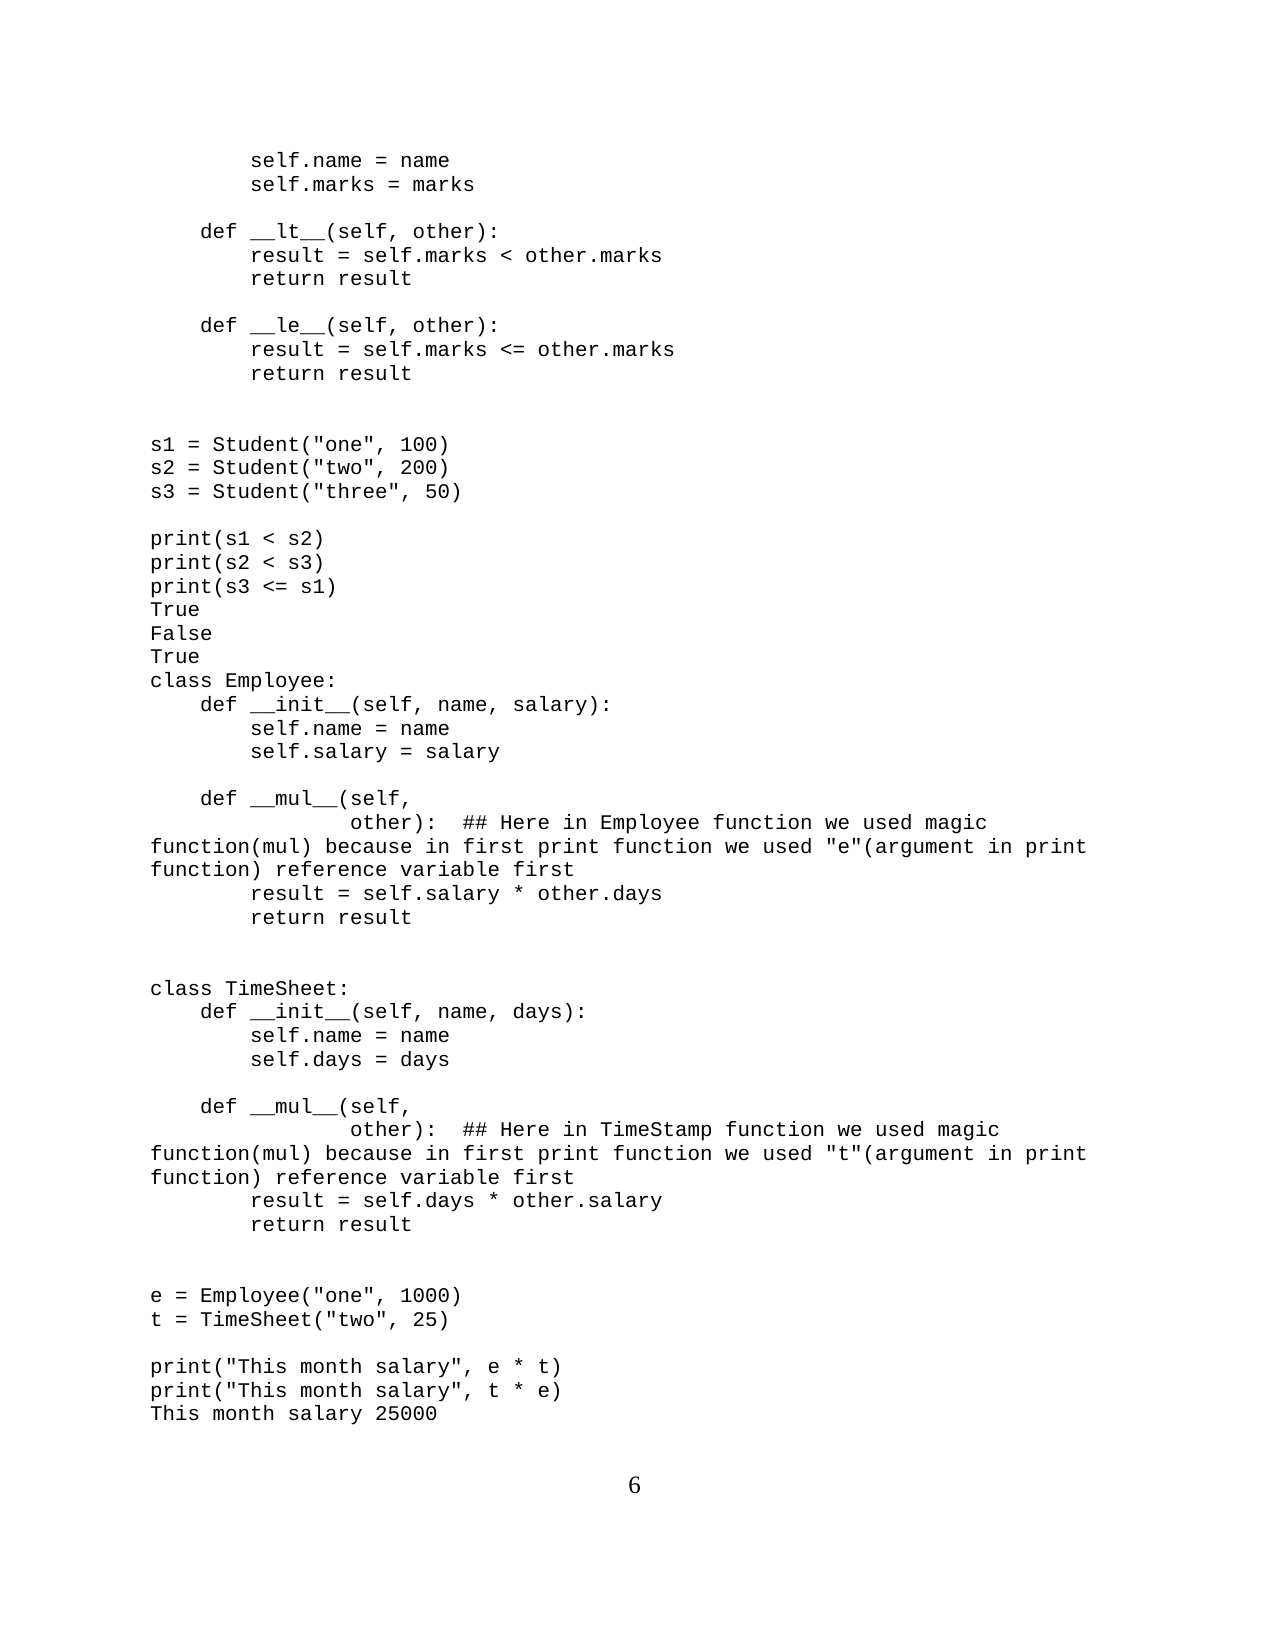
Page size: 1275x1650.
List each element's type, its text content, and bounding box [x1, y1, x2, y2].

text result = self.marks < other.marks [150, 244, 1125, 268]
text def __init__(self, name, days): [150, 1001, 1125, 1025]
text self.name = name [150, 1025, 1125, 1048]
text e = Employee("one", 1000) [150, 1285, 1125, 1309]
text result = self.marks <= other.marks [150, 339, 1125, 363]
text self.marks = marks [150, 174, 1125, 197]
text self.days = days [150, 1048, 1125, 1072]
text print(s1 < s2) [150, 528, 1125, 552]
text return result [150, 268, 1125, 292]
text def __mul__(self, [150, 788, 1125, 812]
text s3 = Student("three", 50) [150, 481, 1125, 505]
text return result [150, 1214, 1125, 1238]
text This month salary 25000 [150, 1403, 1125, 1427]
text result = self.days * other.salary [150, 1190, 1125, 1214]
text result = self.salary * other.days [150, 883, 1125, 907]
text other): ## Here in Employee function we used magic function(mul) because in first print function we used "e"(argument in print function) reference variable first [150, 812, 1125, 883]
text return result [150, 907, 1125, 930]
text self.name = name [150, 150, 1125, 174]
text t = TimeSheet("two", 25) [150, 1309, 1125, 1332]
text True [150, 647, 1125, 670]
text s1 = Student("one", 100) [150, 434, 1125, 457]
text class Employee: [150, 670, 1125, 694]
text def __init__(self, name, salary): [150, 694, 1125, 717]
text class TimeSheet: [150, 978, 1125, 1001]
text print(s3 <= s1) [150, 576, 1125, 599]
text self.name = name [150, 717, 1125, 741]
text def __mul__(self, [150, 1096, 1125, 1119]
text print("This month salary", t * e) [150, 1379, 1125, 1403]
text print(s2 < s3) [150, 552, 1125, 576]
text False [150, 623, 1125, 647]
text return result [150, 363, 1125, 386]
text def __lt__(self, other): [150, 221, 1125, 244]
text True [150, 599, 1125, 623]
text def __le__(self, other): [150, 316, 1125, 339]
text other): ## Here in TimeStamp function we used magic function(mul) because in first print function we used "t"(argument in print function) reference variable first [150, 1119, 1125, 1190]
text print("This month salary", e * t) [150, 1356, 1125, 1379]
text s2 = Student("two", 200) [150, 457, 1125, 481]
text self.salary = salary [150, 741, 1125, 765]
